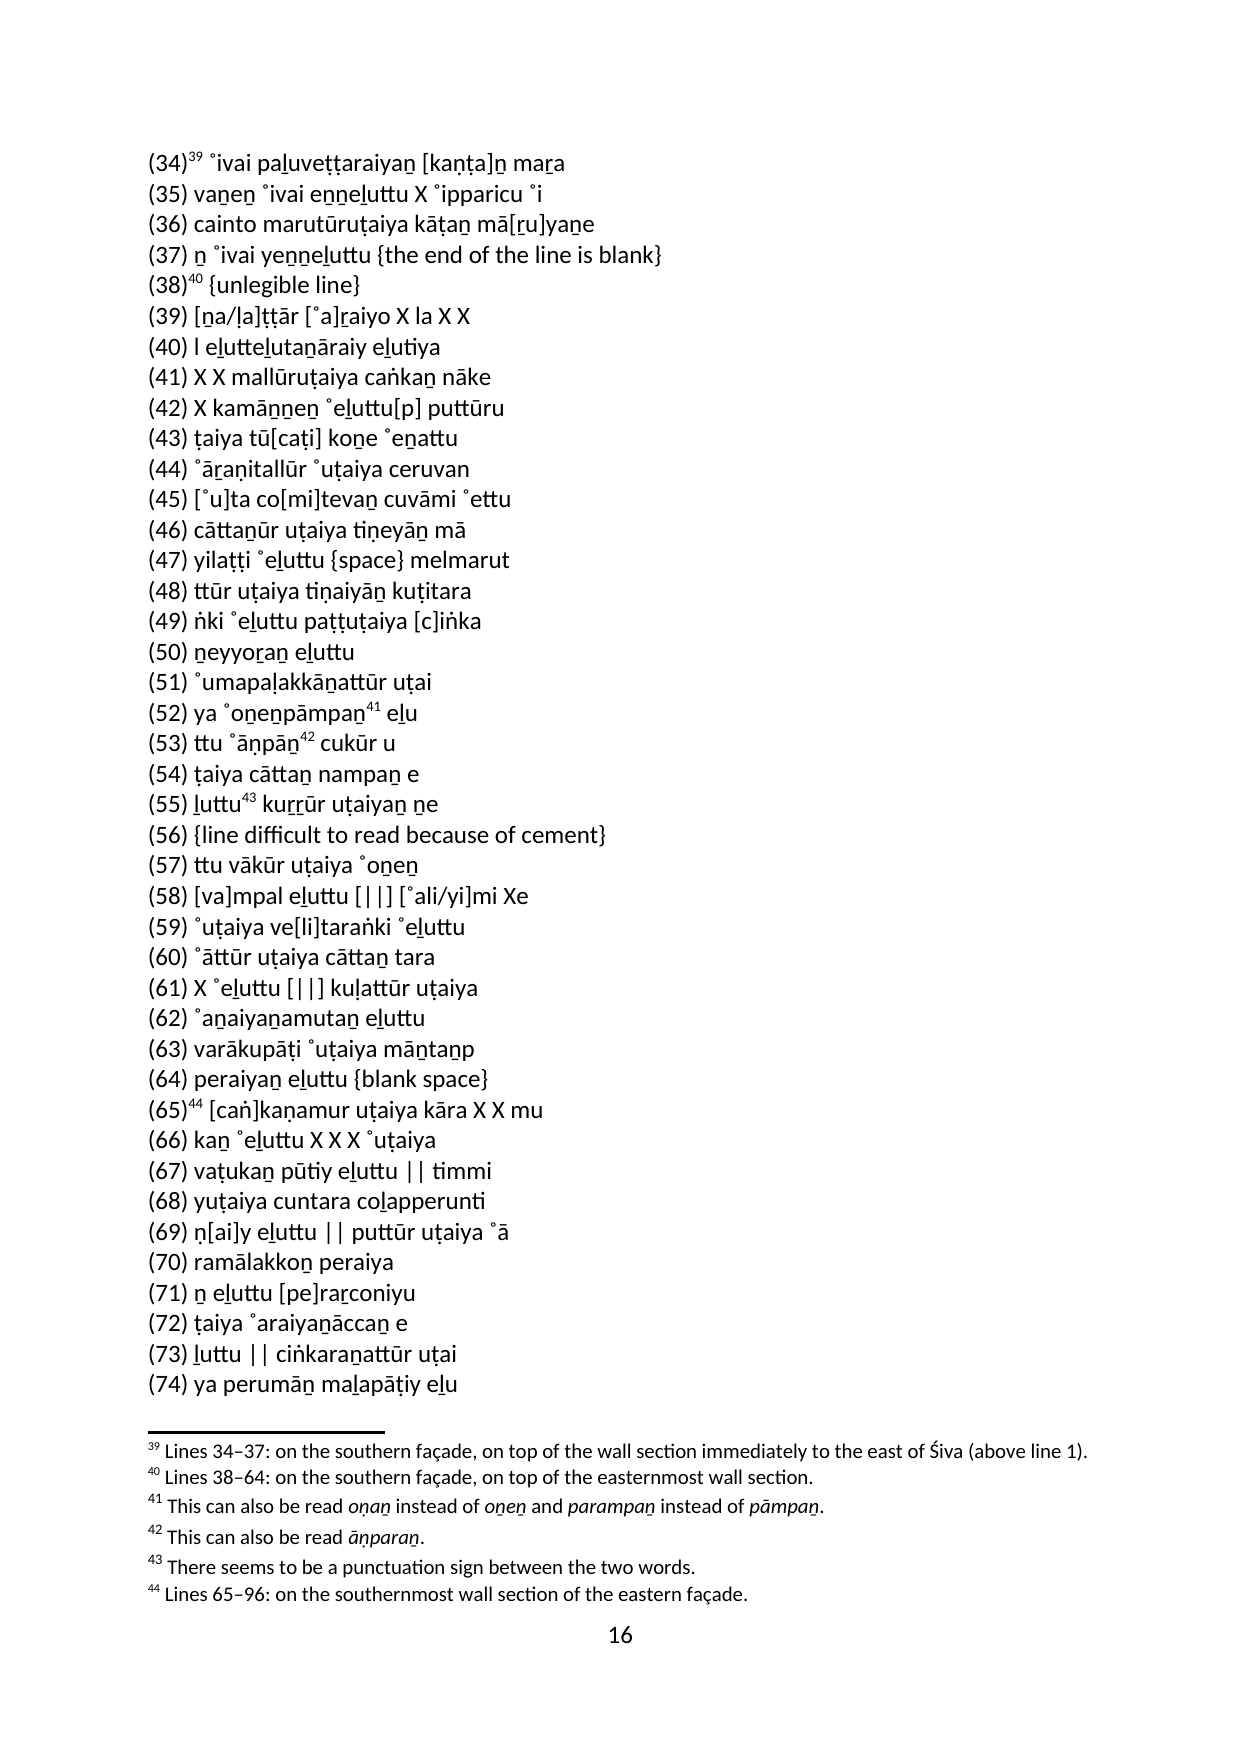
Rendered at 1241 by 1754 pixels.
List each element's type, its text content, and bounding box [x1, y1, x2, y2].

text (56) {line difficult to read because of cement} [148, 819, 1093, 849]
text (35) vaṉeṉ ˚ivai eṉṉeḻuttu X ˚ipparicu ˚i [148, 178, 1093, 209]
text (59) ˚uṭaiya ve[li]taraṅki ˚eḻuttu [148, 911, 1093, 941]
text Lines 65–96: on the southernmost wall section of the eastern façade. [148, 1581, 1093, 1606]
text (37) ṉ ˚ivai yeṉṉeḻuttu {the end of the line is blank} [148, 239, 1093, 270]
text (71) ṉ eḻuttu [pe]raṟconiyu [148, 1277, 1093, 1307]
text (61) X ˚eḻuttu [||] kuḷattūr uṭaiya [148, 972, 1093, 1002]
text (63) varākupāṭi ˚uṭaiya māṉtaṉp [148, 1033, 1093, 1063]
text (46) cāttaṉūr uṭaiya tiṇeyāṉ mā [148, 514, 1093, 544]
text (74) ya perumāṉ maḻapāṭiy eḻu [148, 1368, 1093, 1399]
text (34) ˚ivai paḻuveṭṭaraiyaṉ [kaṇṭa]ṉ maṟa [148, 148, 1093, 178]
text Lines 34–37: on the southern façade, on top of the wall section immediately to the east of Śiva (above line 1). [148, 1438, 1093, 1464]
text (47) yilaṭṭi ˚eḻuttu {space} melmarut [148, 544, 1093, 575]
text (51) ˚umapaḷakkāṉattūr uṭai [148, 666, 1093, 697]
text (48) ttūr uṭaiya tiṇaiyāṉ kuṭitara [148, 575, 1093, 605]
text (72) ṭaiya ˚araiyaṉāccaṉ e [148, 1307, 1093, 1338]
text (36) cainto marutūruṭaiya kāṭaṉ mā[ṟu]yaṉe [148, 209, 1093, 239]
text (64) peraiyaṉ eḻuttu {blank space} [148, 1063, 1093, 1094]
text This can also be read āṇparaṉ. [148, 1520, 1093, 1550]
text (60) ˚āttūr uṭaiya cāttaṉ tara [148, 941, 1093, 972]
text (65) [caṅ]kaṇamur uṭaiya kāra X X mu [148, 1094, 1093, 1124]
text (38) {unlegible line} [148, 270, 1093, 300]
text (41) X X mallūruṭaiya caṅkaṉ nāke [148, 361, 1093, 392]
text (49) ṅki ˚eḻuttu paṭṭuṭaiya [c]iṅka [148, 605, 1093, 636]
text This can also be read oṇaṉ instead of oṉeṉ and parampaṉ instead of pāmpaṉ. [148, 1489, 1093, 1520]
text (44) ˚āṟaṇitallūr ˚uṭaiya ceruvan [148, 453, 1093, 483]
text (70) ramālakkoṉ peraiya [148, 1246, 1093, 1277]
text (67) vaṭukaṉ pūtiy eḻuttu || timmi [148, 1155, 1093, 1185]
text (42) X kamāṉṉeṉ ˚eḻuttu[p] puttūru [148, 392, 1093, 422]
text (52) ya ˚oṉeṉpāmpaṉ eḻu [148, 697, 1093, 727]
text (45) [˚u]ta co[mi]tevaṉ cuvāmi ˚ettu [148, 483, 1093, 514]
text (73) ḻuttu || ciṅkaraṉattūr uṭai [148, 1338, 1093, 1368]
text (66) kaṉ ˚eḻuttu X X X ˚uṭaiya [148, 1124, 1093, 1155]
text (68) yuṭaiya cuntara coḻapperunti [148, 1185, 1093, 1216]
text (62) ˚aṉaiyaṉamutaṉ eḻuttu [148, 1002, 1093, 1033]
text (58) [va]mpal eḻuttu [||] [˚ali/yi]mi Xe [148, 880, 1093, 911]
text (55) ḻuttu kuṟṟūr uṭaiyaṉ ṉe [148, 788, 1093, 819]
text (43) ṭaiya tū[caṭi] koṉe ˚eṉattu [148, 422, 1093, 453]
text (53) ttu ˚āṇpāṉ cukūr u [148, 727, 1093, 758]
text (40) l eḻutteḻutaṉāraiy eḻutiya [148, 331, 1093, 361]
text There seems to be a punctuation sign between the two words. [148, 1550, 1093, 1581]
text (69) ṇ[ai]y eḻuttu || puttūr uṭaiya ˚ā [148, 1216, 1093, 1246]
text (57) ttu vākūr uṭaiya ˚oṉeṉ [148, 849, 1093, 880]
text (50) ṉeyyoṟaṉ eḻuttu [148, 636, 1093, 666]
text Lines 38–64: on the southern façade, on top of the easternmost wall section. [148, 1464, 1093, 1489]
text (54) ṭaiya cāttaṉ nampaṉ e [148, 758, 1093, 788]
text (39) [ṉa/ḷa]ṭṭār [˚a]ṟaiyo X la X X [148, 300, 1093, 331]
